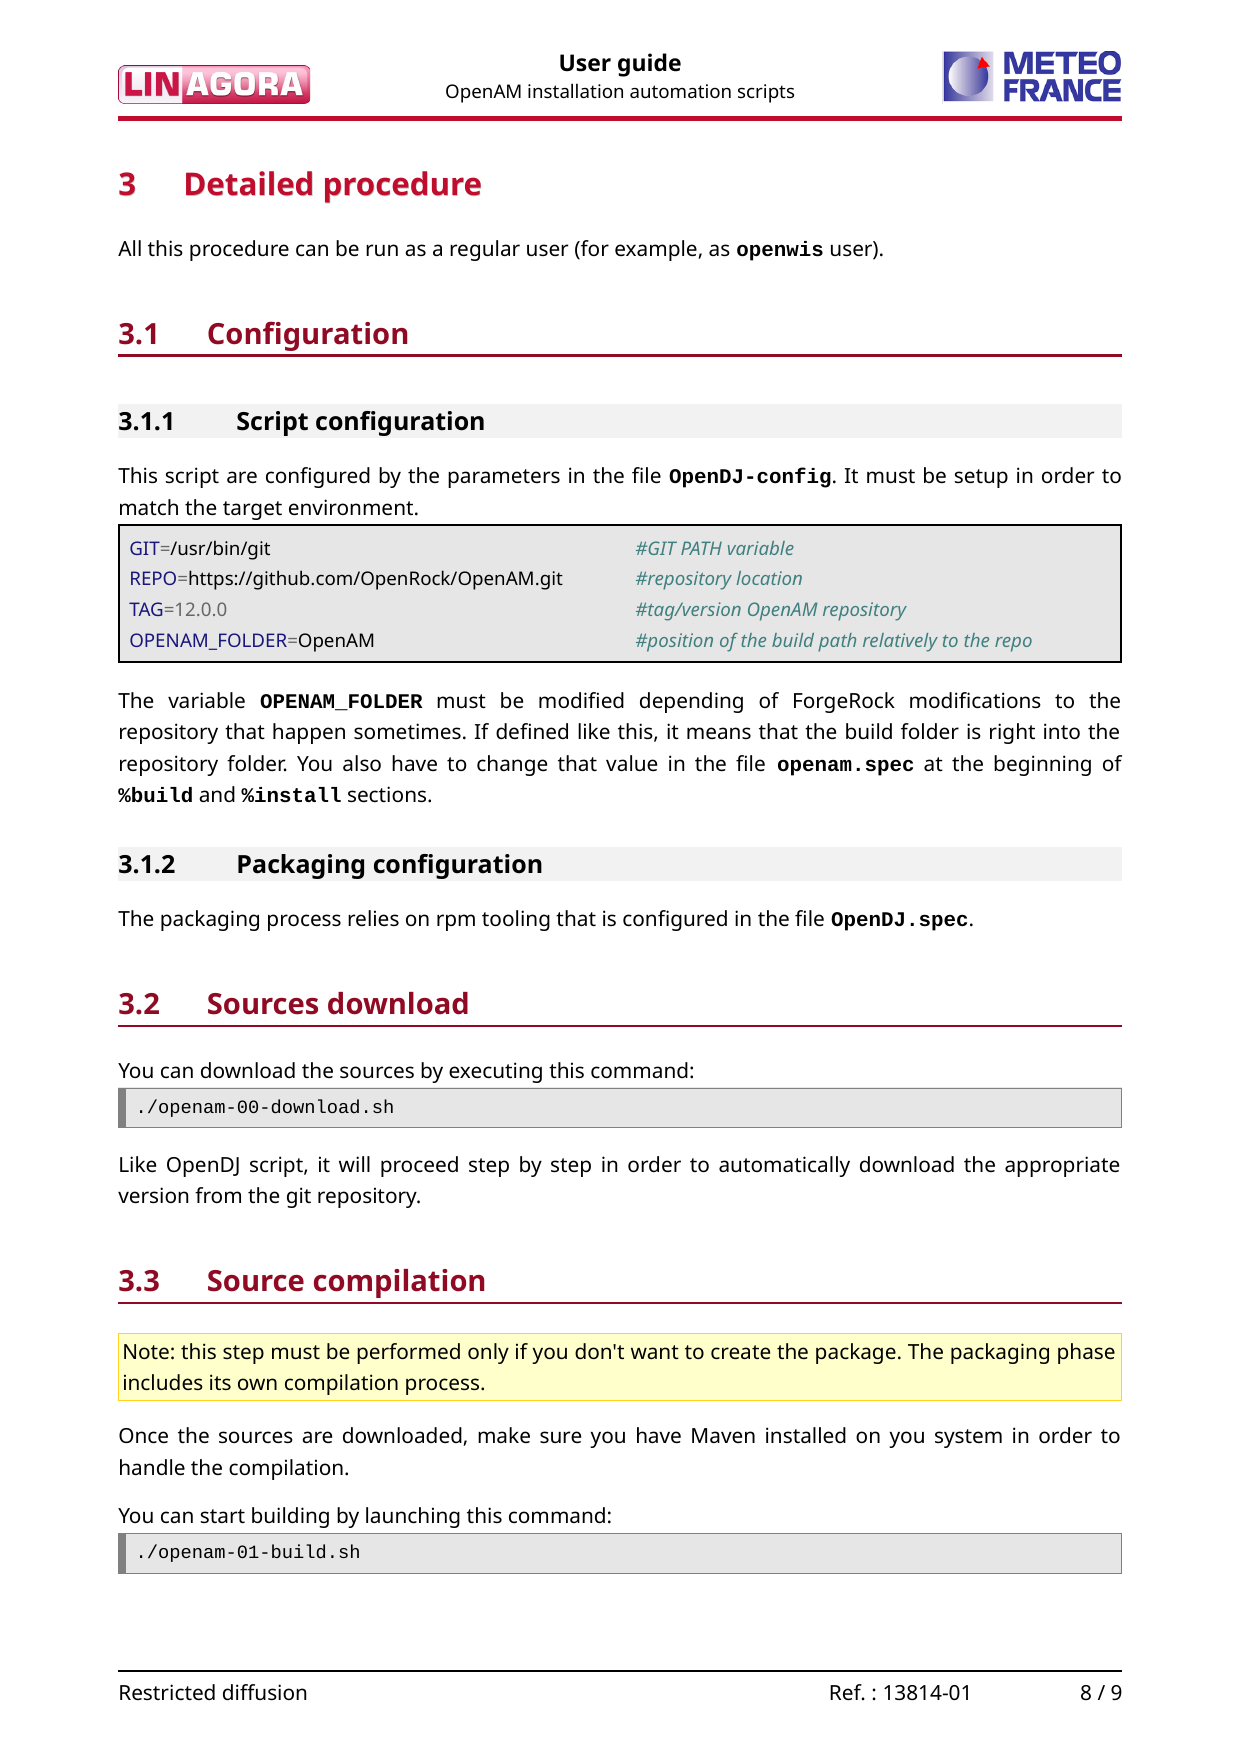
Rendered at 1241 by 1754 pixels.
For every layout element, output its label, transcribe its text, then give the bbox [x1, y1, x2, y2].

text This script are configured by the parameters in the file OpenDJ-config. It must be setup in order to match the target environment. [118, 461, 1122, 521]
text You can start building by launching this command: [118, 1502, 1122, 1530]
picture [942, 51, 1123, 104]
text You can download the sources by executing this command: [118, 1056, 1122, 1085]
text Once the sources are downloaded, make sure you have Maven installed on you system in order to handle the compilation. [118, 1421, 1122, 1481]
text OPENAM_FOLDER=OpenAM #position of the build path relatively to the repo [120, 616, 1120, 661]
text The packaging process relies on rpm tooling that is configured in the file OpenDJ.spec. [118, 904, 1122, 933]
subtitle Sources download [118, 983, 1122, 1025]
text The variable OPENAM_FOLDER must be modified depending of ForgeRock modifications to the repository that happen sometimes. If defined like this, it means that the build folder is right into the repository folder. You also have to change that value in the file openam.spec at the beginning of %build and %install sections. [118, 686, 1122, 809]
subtitle Packaging configuration [118, 847, 1122, 881]
subtitle Configuration [118, 313, 1122, 354]
text ./openam-01-build.sh [126, 1534, 1121, 1573]
subtitle Detailed procedure [118, 162, 1122, 205]
text ./openam-00-download.sh [126, 1089, 1121, 1127]
text All this procedure can be run as a regular user (for example, as openwis user). [118, 234, 1122, 263]
subtitle Source compilation [118, 1260, 1122, 1302]
text Note: this step must be performed only if you don't want to create the package. The packaging phase includes its own compilation process. [119, 1334, 1121, 1400]
text TAG=12.0.0 #tag/version OpenAM repository [120, 585, 1120, 616]
picture [118, 65, 311, 104]
text GIT=/usr/bin/git #GIT PATH variable [120, 526, 1120, 555]
subtitle Script configuration [118, 404, 1122, 438]
text Like OpenDJ script, it will proceed step by step in order to automatically download the appropriate version from the git repository. [118, 1150, 1122, 1210]
text REPO=https://github.com/OpenRock/OpenAM.git #repository location [120, 555, 1120, 585]
